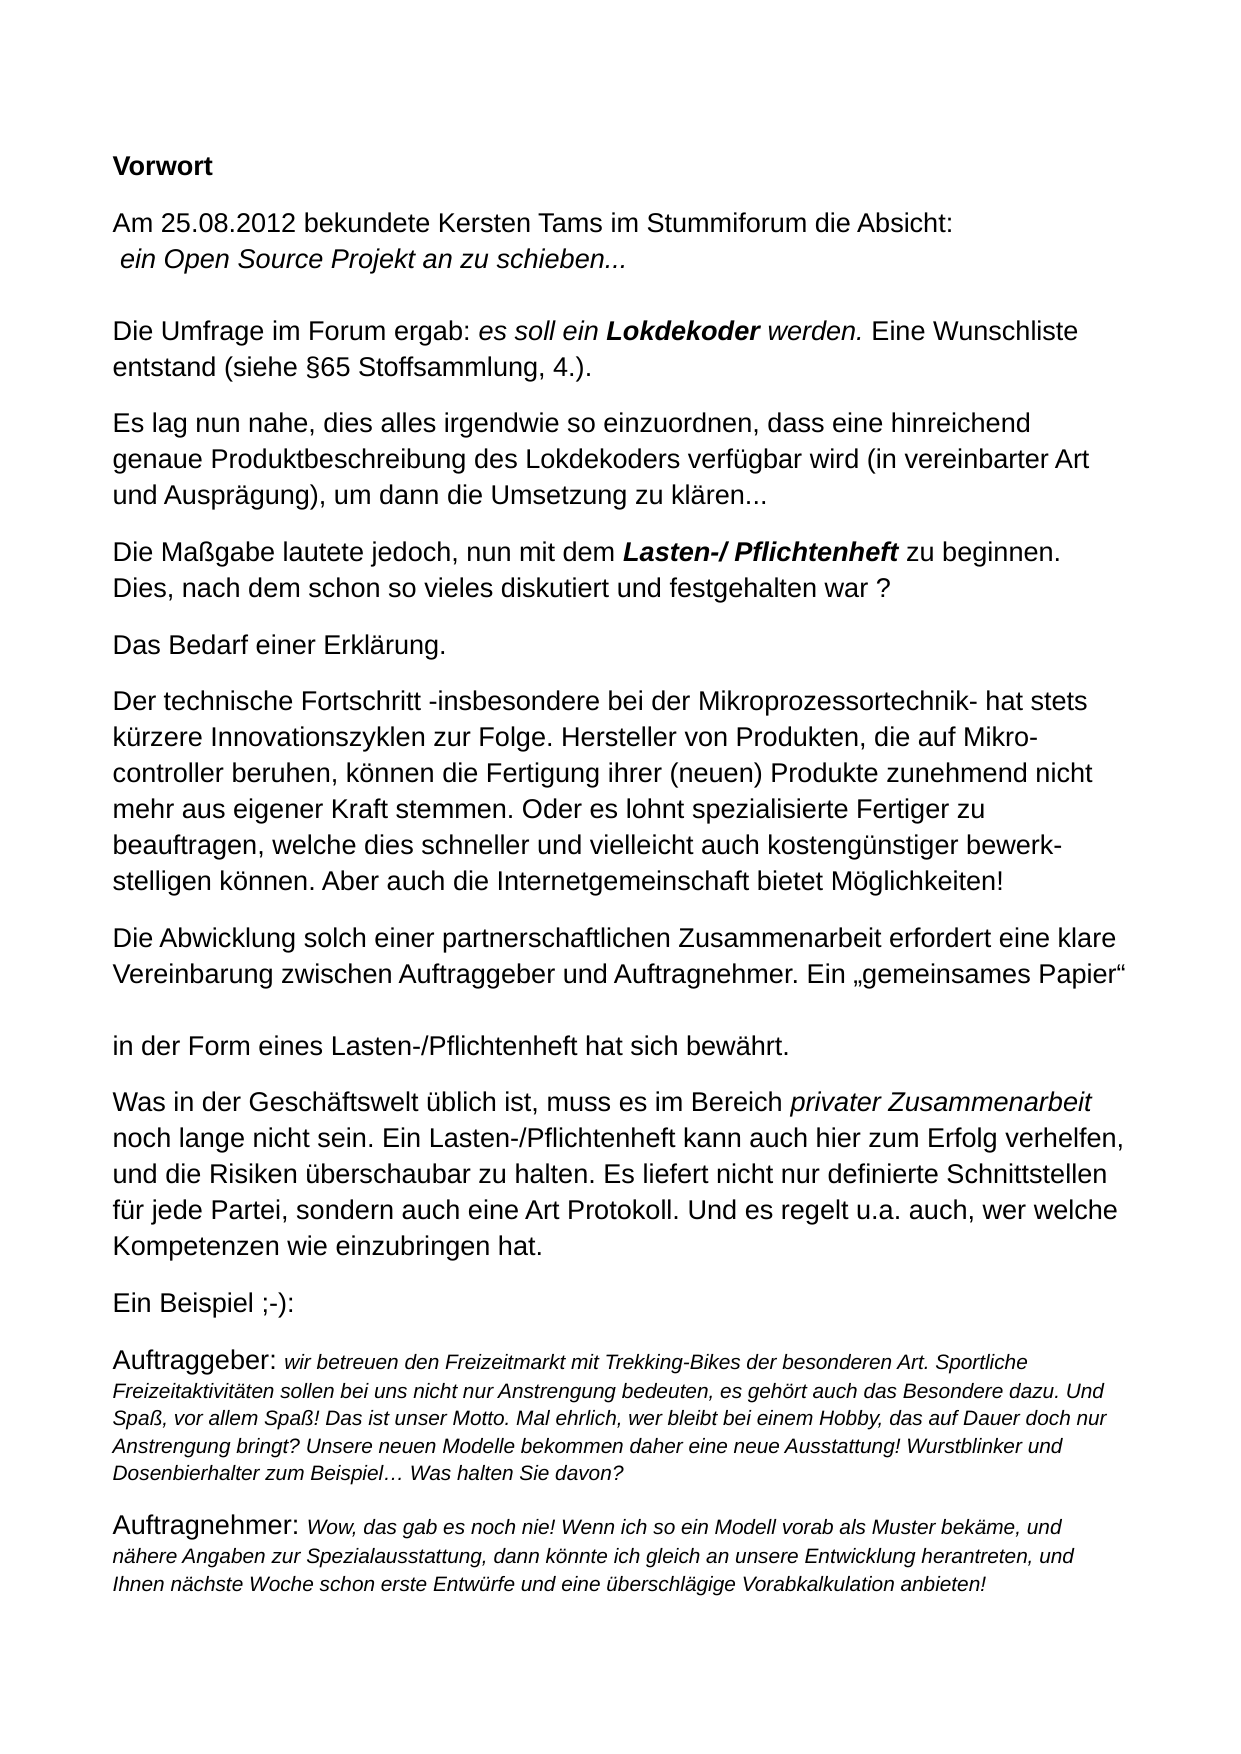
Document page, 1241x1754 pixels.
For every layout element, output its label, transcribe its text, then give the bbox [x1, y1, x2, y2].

text Der technische Fortschritt -insbesondere bei der Mikroprozessortechnik- hat stets kürzere Innovationszyklen zur Folge. Hersteller von Produkten, die auf Mikro-controller beruhen, können die Fertigung ihrer (neuen) Produkte zunehmend nicht mehr aus eigener Kraft stemmen. Oder es lohnt spezialisierte Fertiger zu beauftragen, welche dies schneller und vielleicht auch kostengünstiger bewerk-stelligen können. Aber auch die Internetgemeinschaft bietet Möglichkeiten! [112, 685, 1128, 896]
text Ein Beispiel ;-): [112, 1287, 1128, 1318]
text Am 25.08.2012 bekundete Kersten Tams im Stummiforum die Absicht: ein Open Source Projekt an zu schieben... Die Umfrage im Forum ergab: es soll ein Lokdekoder werden. Eine Wunschliste entstand (siehe §65 Stoffsammlung, 4.). [112, 207, 1128, 382]
text Was in der Geschäftswelt üblich ist, muss es im Bereich privater Zusammenarbeit noch lange nicht sein. Ein Lasten-/Pflichtenheft kann auch hier zum Erfolg verhelfen, und die Risiken überschaubar zu halten. Es liefert nicht nur definierte Schnittstellen für jede Partei, sondern auch eine Art Protokoll. Und es regelt u.a. auch, wer welche Kompetenzen wie einzubringen hat. [112, 1086, 1128, 1261]
text Vorwort [112, 150, 1128, 181]
text Die Maßgabe lautete jedoch, nun mit dem Lasten-/ Pflichtenheft zu beginnen. Dies, nach dem schon so vieles diskutiert und festgehalten war ? [112, 536, 1128, 603]
text Auftragnehmer: Wow, das gab es noch nie! Wenn ich so ein Modell vorab als Muster bekäme, und nähere Angaben zur Spezialausstattung, dann könnte ich gleich an unsere Entwicklung herantreten, und Ihnen nächste Woche schon erste Entwürfe und eine überschlägige Vorabkalkulation anbieten! [112, 1509, 1128, 1596]
text Es lag nun nahe, dies alles irgendwie so einzuordnen, dass eine hinreichend genaue Produktbeschreibung des Lokdekoders verfügbar wird (in vereinbarter Art und Ausprägung), um dann die Umsetzung zu klären... [112, 407, 1128, 510]
text Auftraggeber: wir betreuen den Freizeitmarkt mit Trekking-Bikes der besonderen Art. Sportliche Freizeitaktivitäten sollen bei uns nicht nur Anstrengung bedeuten, es gehört auch das Besondere dazu. Und Spaß, vor allem Spaß! Das ist unser Motto. Mal ehrlich, wer bleibt bei einem Hobby, das auf Dauer doch nur Anstrengung bringt? Unsere neuen Modelle bekommen daher eine neue Ausstattung! Wurstblinker und Dosenbierhalter zum Beispiel… Was halten Sie davon? [112, 1344, 1128, 1485]
text Die Abwicklung solch einer partnerschaftlichen Zusammenarbeit erfordert eine klare Vereinbarung zwischen Auftraggeber und Auftragnehmer. Ein „gemeinsames Papier“ in der Form eines Lasten-/Pflichtenheft hat sich bewährt. [112, 922, 1128, 1061]
text Das Bedarf einer Erklärung. [112, 629, 1128, 660]
